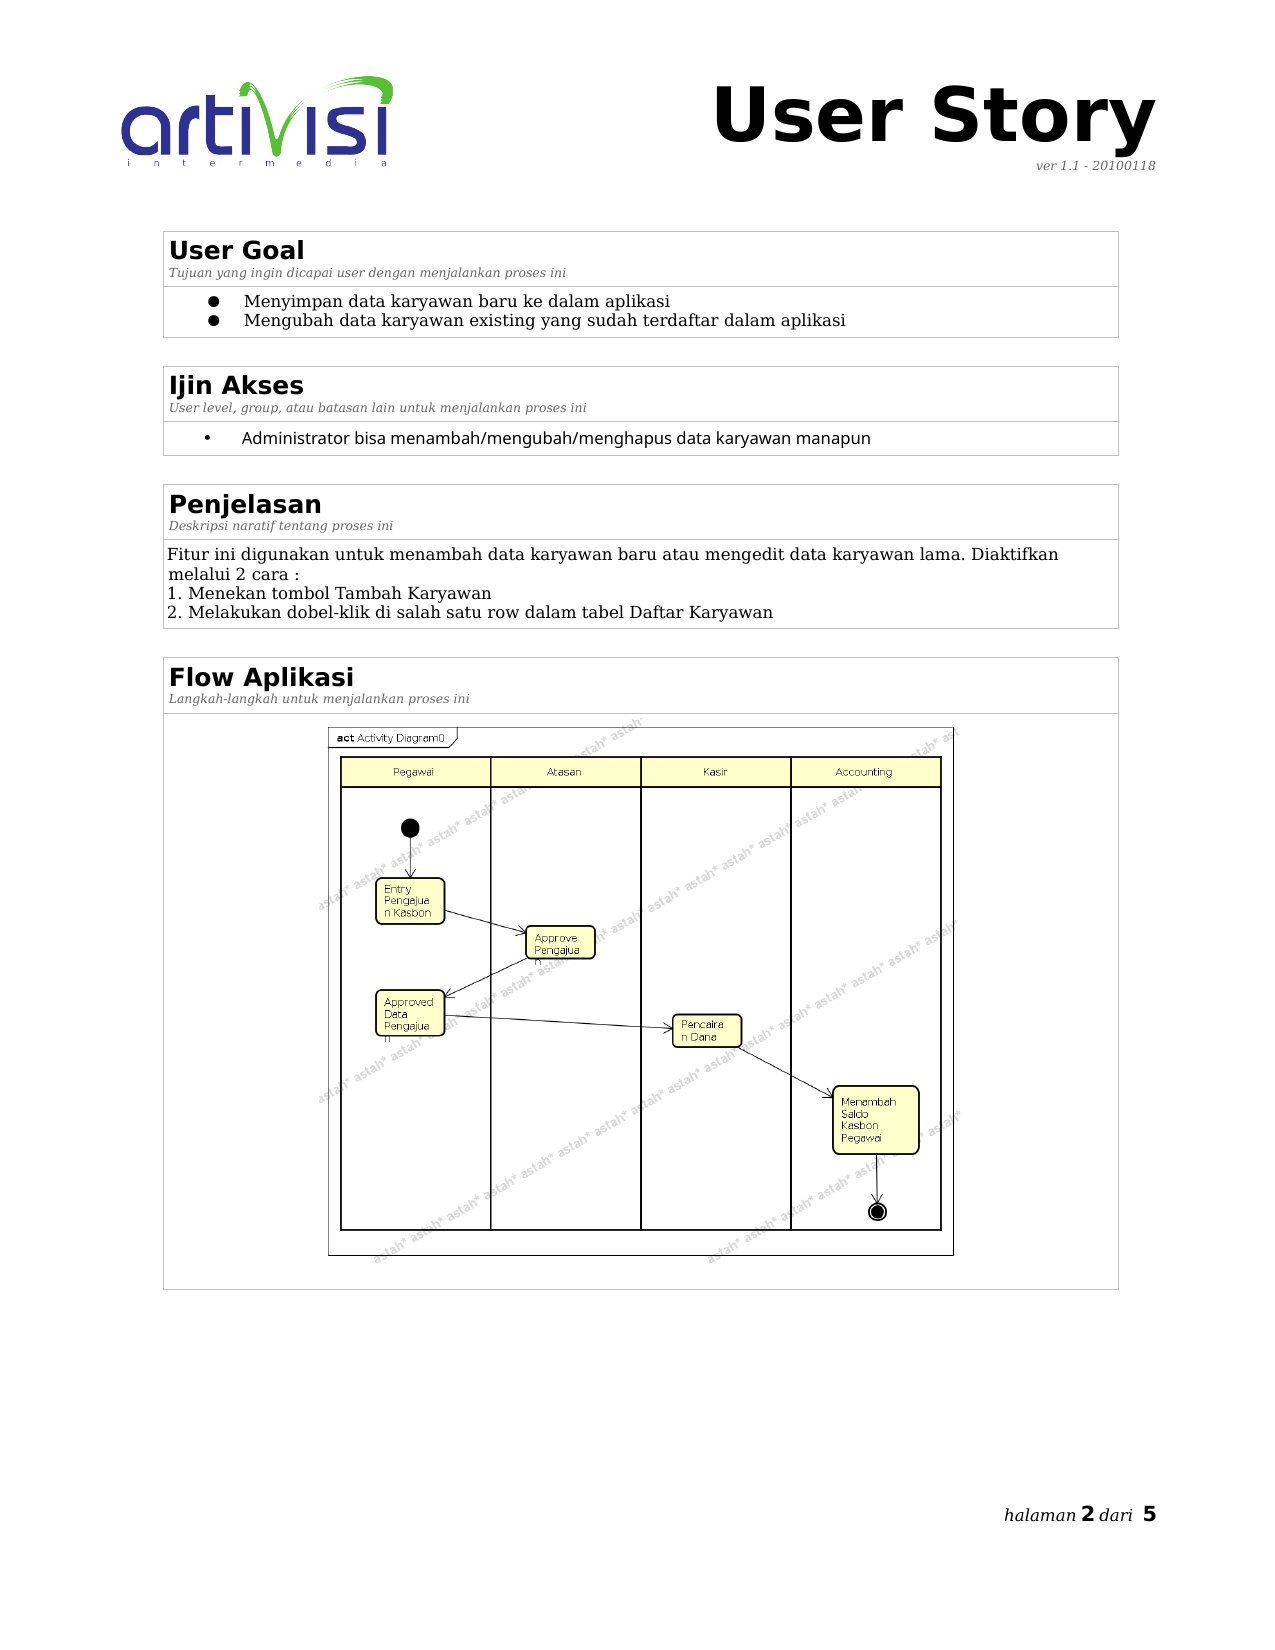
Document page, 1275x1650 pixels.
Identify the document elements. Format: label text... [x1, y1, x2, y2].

table_cell Administrator bisa menambah/mengubah/menghapus data karyawan manapun [164, 422, 1118, 455]
table_header Ijin Akses User level, group, atau batasan lain untuk menjalankan proses ini [164, 367, 1118, 421]
table_cell Fitur ini digunakan untuk menambah data karyawan baru atau mengedit data karyawan lama. Diaktifkan melalui 2 cara : 1. Menekan tombol Tambah Karyawan 2. Melakukan dobel-klik di salah satu row dalam tabel Daftar Karyawan [164, 540, 1118, 628]
table_header User Goal Tujuan yang ingin dicapai user dengan menjalankan proses ini [164, 232, 1118, 286]
picture [118, 72, 395, 171]
picture [319, 718, 962, 1264]
table_header Penjelasan Deskripsi naratif tentang proses ini [164, 485, 1118, 539]
table_cell [164, 714, 1118, 1289]
table_cell Menyimpan data karyawan baru ke dalam aplikasi Mengubah data karyawan existing yang sudah terdaftar dalam aplikasi [164, 287, 1118, 337]
table_header Flow Aplikasi Langkah-langkah untuk menjalankan proses ini [164, 658, 1118, 712]
